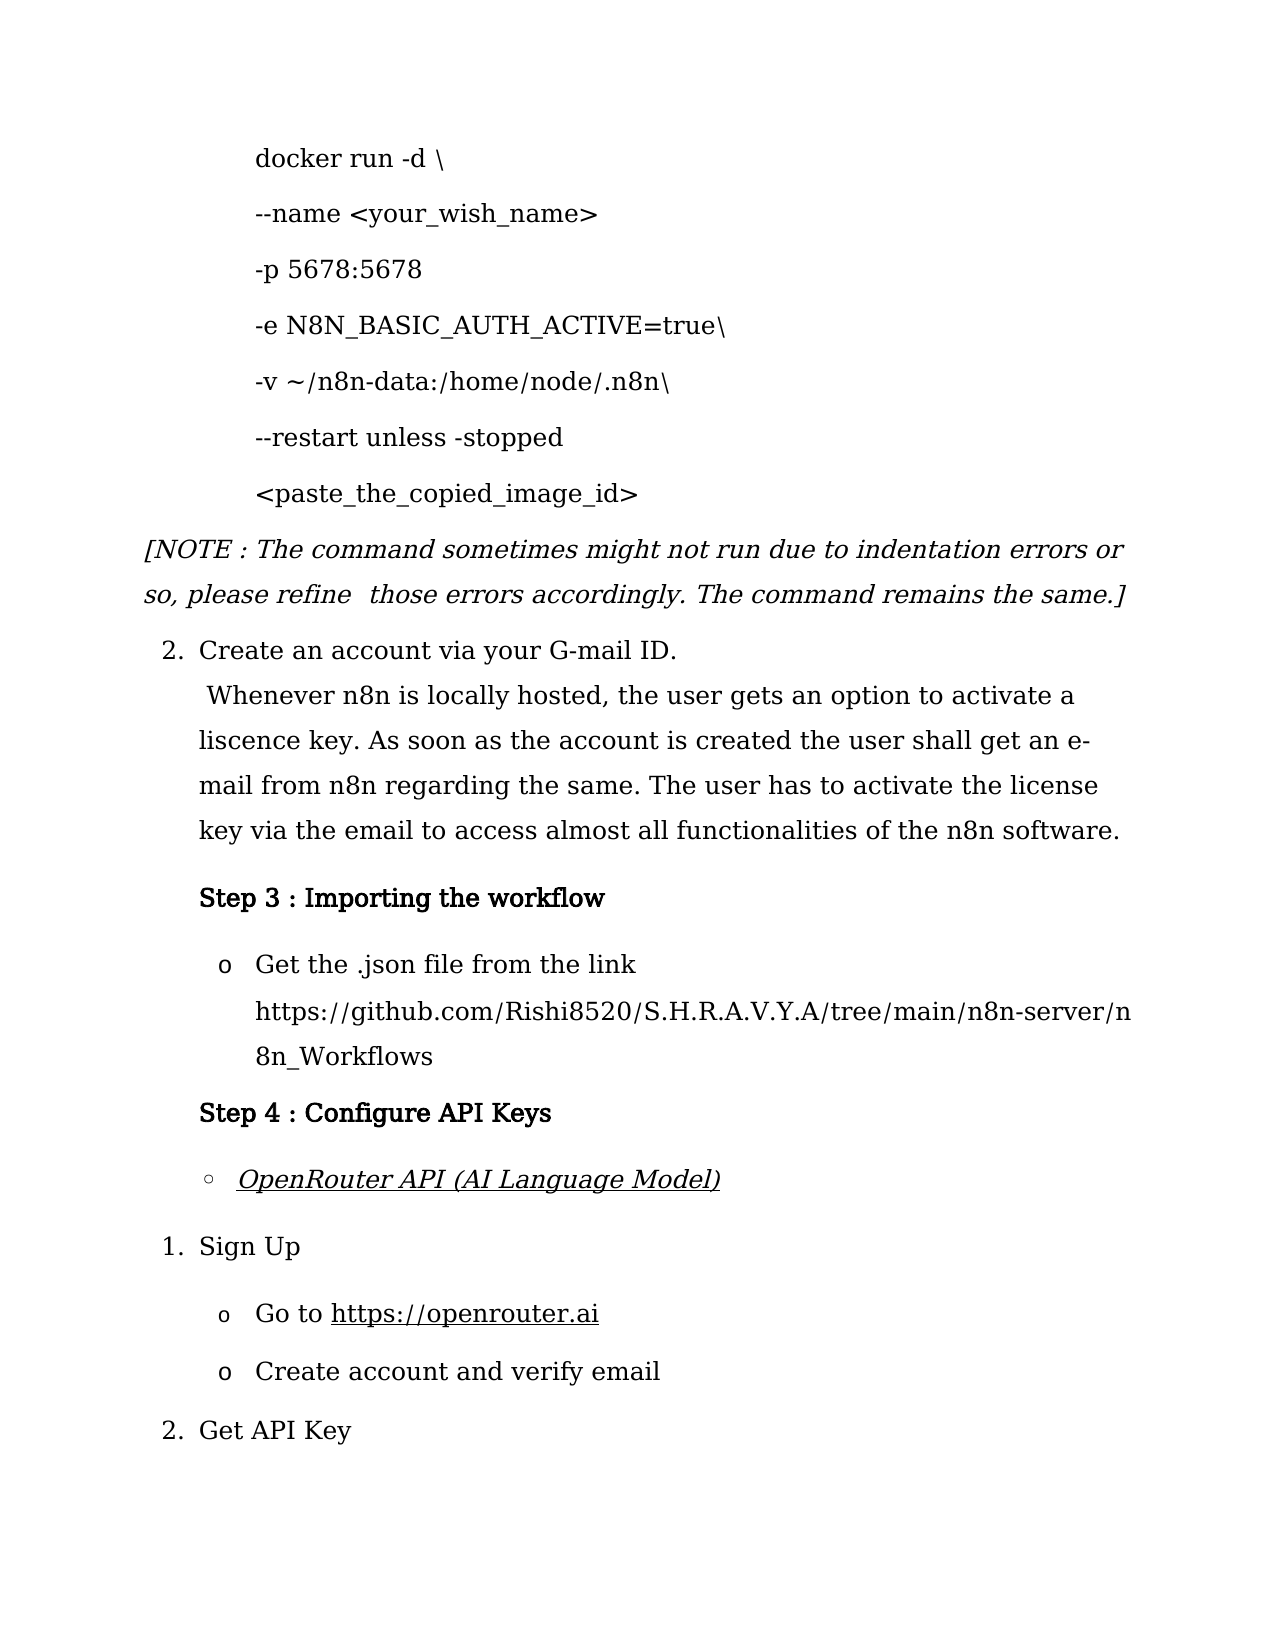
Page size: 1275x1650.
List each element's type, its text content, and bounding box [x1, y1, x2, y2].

list Step 3 : Importing the workflow [161, 882, 1133, 912]
list -e N8N_BASIC_AUTH_ACTIVE=true\ [217, 310, 1133, 340]
list Step 4 : Configure API Keys [161, 1097, 1133, 1127]
list --name <your_wish_name> [217, 198, 1133, 228]
list Get the .json file from the link https://github.com/Rishi8520/S.H.R.A.V.Y.A/tree/main/n8n-server/n8n_Workflows [217, 948, 1133, 1071]
list -v ~/n8n-data:/home/node/.n8n\ [217, 366, 1133, 396]
list Get API Key [161, 1415, 1133, 1445]
list Create account and verify email [217, 1356, 1133, 1388]
list docker run -d \ [217, 142, 1133, 172]
list Go to https://openrouter.ai [217, 1298, 1133, 1329]
list Create an account via your G-mail ID. Whenever n8n is locally hosted, the user gets an option to activate a liscence key. As soon as the account is created the user shall get an e-mail from n8n regarding the same. The user has to activate the license key via the email to access almost all functionalities of the n8n software. [161, 635, 1133, 845]
list --restart unless -stopped [217, 422, 1133, 452]
list OpenRouter API (AI Language Model) [198, 1163, 1133, 1194]
list Sign Up [161, 1231, 1133, 1261]
list <paste_the_copied_image_id> [217, 478, 1133, 508]
list -p 5678:5678 [217, 254, 1133, 284]
text [NOTE : The command sometimes might not run due to indentation errors or so, please refine those errors accordingly. The command remains the same.] [142, 534, 1133, 609]
